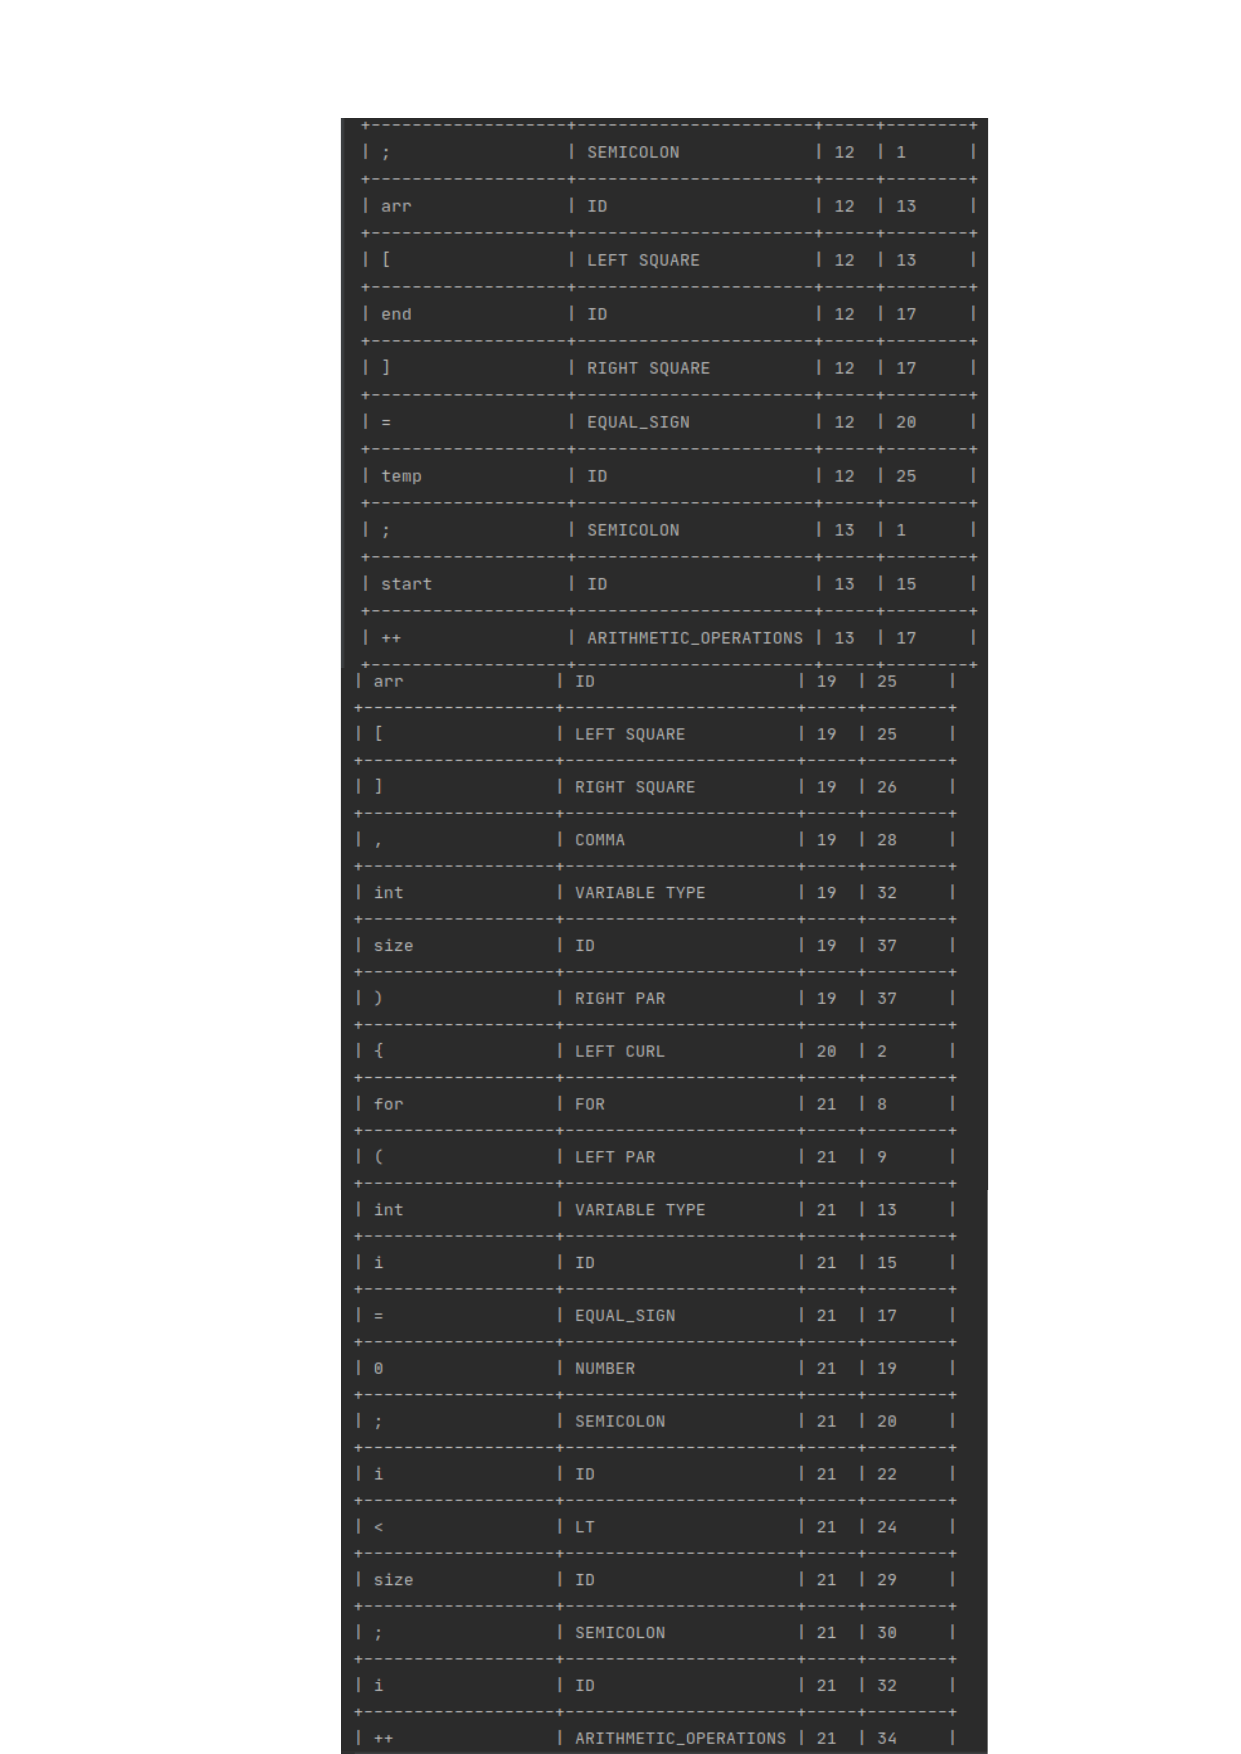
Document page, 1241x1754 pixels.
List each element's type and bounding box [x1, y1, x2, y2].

picture [340, 118, 989, 1754]
